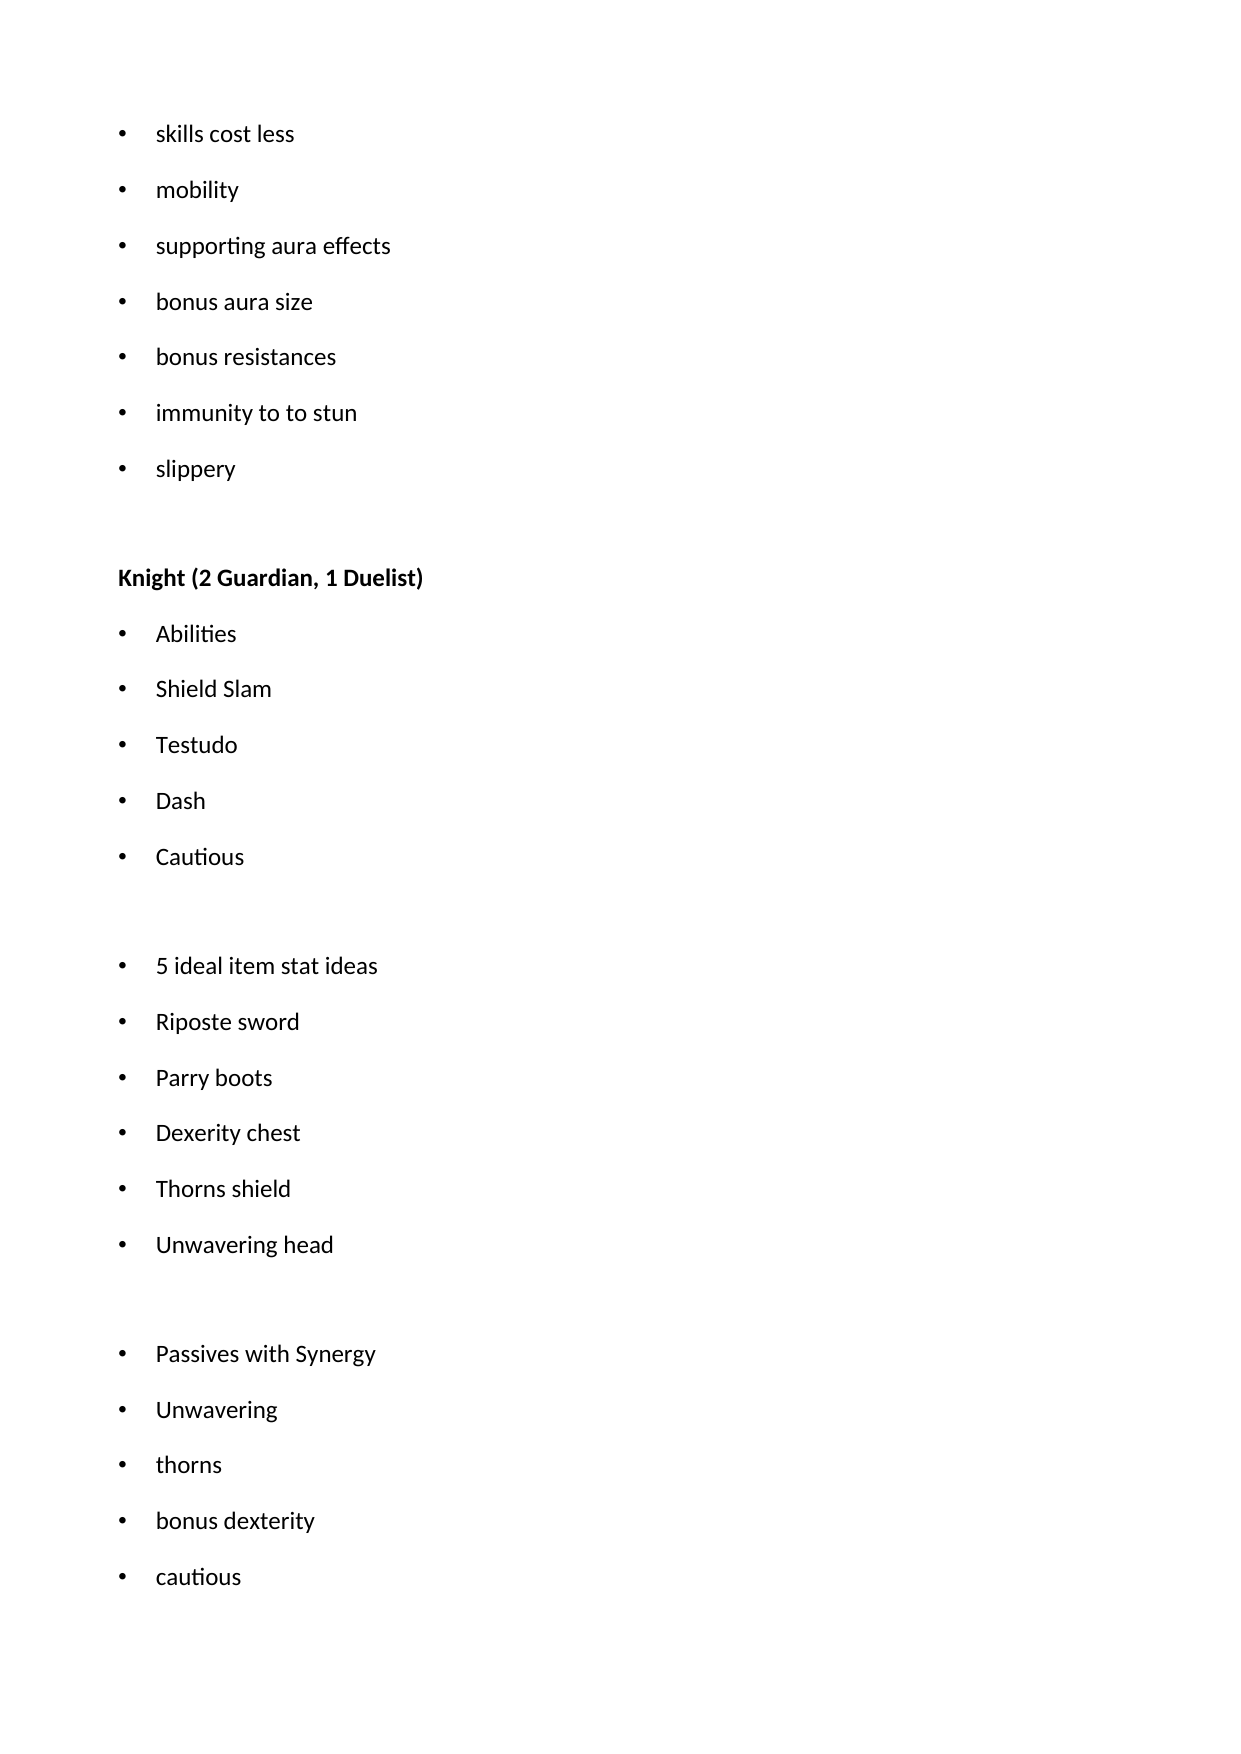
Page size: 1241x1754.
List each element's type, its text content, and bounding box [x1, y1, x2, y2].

list bonus dexterity [81, 1506, 1122, 1536]
list Unwavering [81, 1394, 1122, 1424]
list Unwavering head [81, 1229, 1122, 1260]
list immunity to to stun [81, 397, 1122, 428]
list 5 ideal item stat ideas [81, 950, 1122, 981]
list Cautious [81, 841, 1122, 872]
list Thorns shield [81, 1173, 1122, 1204]
list Dash [81, 785, 1122, 816]
list Dexerity chest [81, 1117, 1122, 1148]
list skills cost less [81, 118, 1122, 149]
list cautious [81, 1561, 1122, 1592]
list Parry boots [81, 1062, 1122, 1092]
list thorns [81, 1450, 1122, 1480]
list bonus resistances [81, 341, 1122, 372]
list slippery [81, 453, 1122, 484]
list Passives with Synergy [81, 1338, 1122, 1368]
list supporting aura effects [81, 230, 1122, 260]
text Knight (2 Guardian, 1 Duelist) [118, 562, 1122, 592]
list Riposte sword [81, 1006, 1122, 1036]
list bonus aura size [81, 286, 1122, 316]
list Testudo [81, 729, 1122, 760]
list mobility [81, 174, 1122, 204]
list Abilities [81, 618, 1122, 648]
list Shield Slam [81, 674, 1122, 704]
